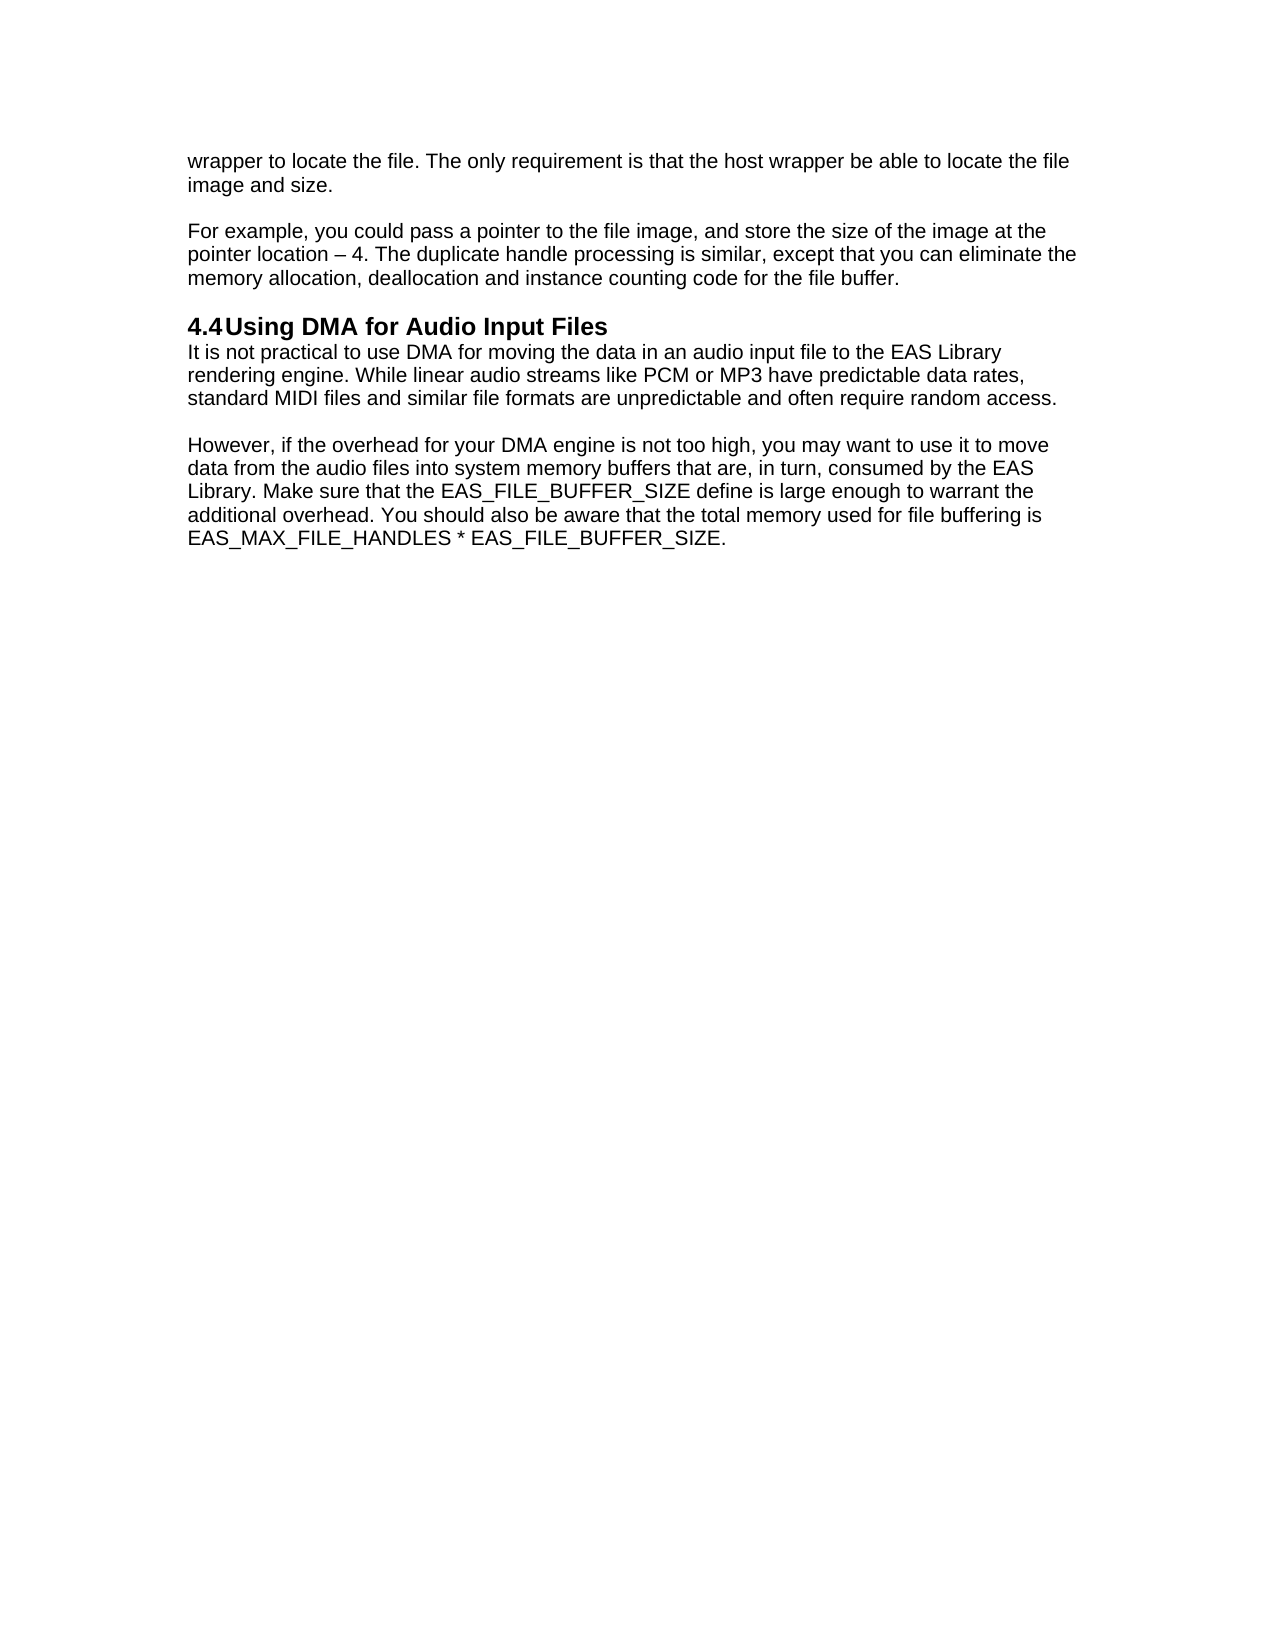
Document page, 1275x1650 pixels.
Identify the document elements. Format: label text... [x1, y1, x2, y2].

text However, if the overhead for your DMA engine is not too high, you may want to use it to move data from the audio files into system memory buffers that are, in turn, consumed by the EAS Library. Make sure that the EAS_FILE_BUFFER_SIZE define is large enough to warrant the additional overhead. You should also be aware that the total memory used for file buffering is EAS_MAX_FILE_HANDLES * EAS_FILE_BUFFER_SIZE. [187, 433, 1087, 549]
text wrapper to locate the file. The only requirement is that the host wrapper be able to locate the file image and size. [187, 150, 1087, 196]
text For example, you could pass a pointer to the file image, and store the size of the image at the pointer location – 4. The duplicate handle processing is similar, except that you can eliminate the memory allocation, deallocation and instance counting code for the file buffer. [187, 220, 1087, 289]
subtitle Using DMA for Audio Input Files [187, 313, 1087, 341]
text It is not practical to use DMA for moving the data in an audio input file to the EAS Library rendering engine. While linear audio streams like PCM or MP3 have predictable data rates, standard MIDI files and similar file formats are unpredictable and often require random access. [187, 341, 1087, 410]
